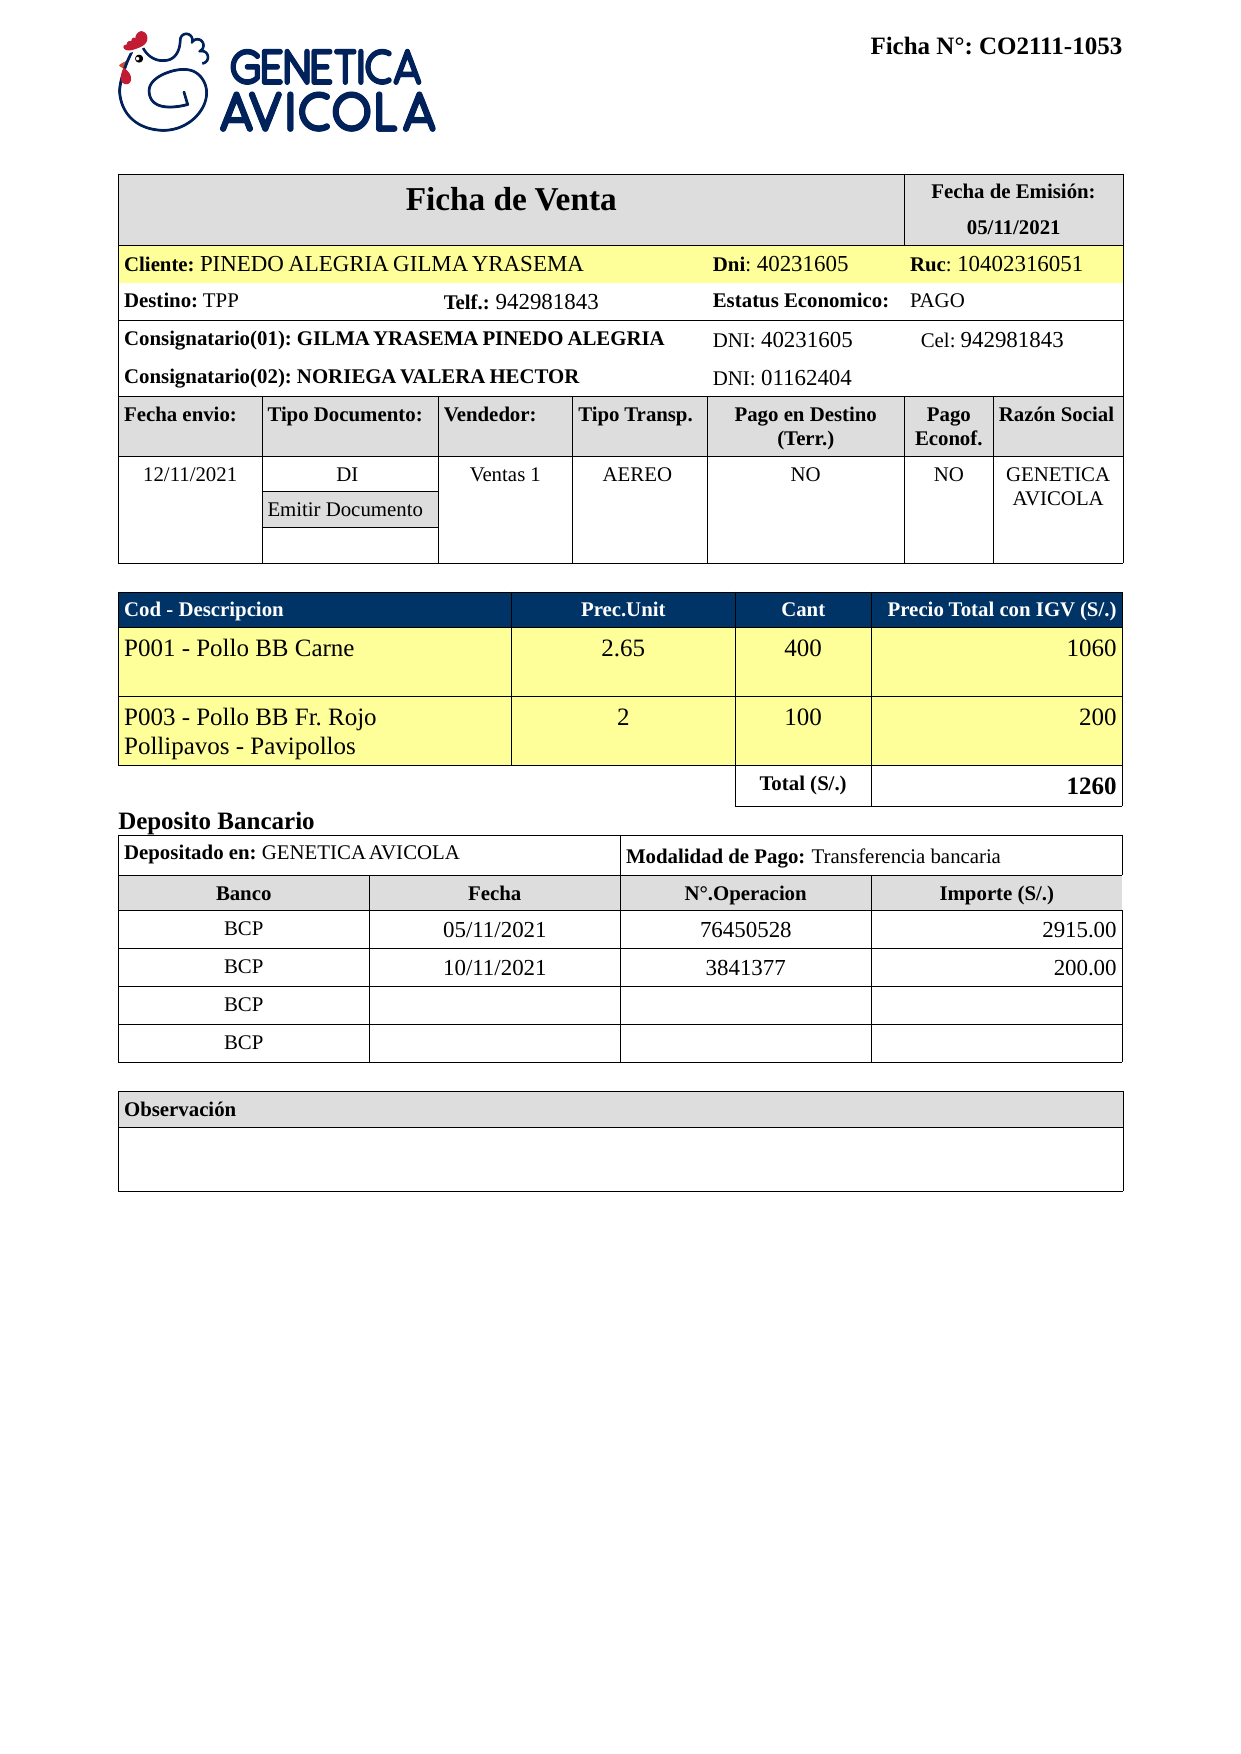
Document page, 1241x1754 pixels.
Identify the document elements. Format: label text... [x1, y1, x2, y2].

table_cell 2.65 [512, 628, 735, 696]
table_cell 400 [736, 628, 871, 696]
table_cell [370, 1025, 620, 1062]
table_cell 1260 [872, 766, 1122, 806]
table_cell Total (S/.) [736, 766, 871, 806]
table_header Ficha de Venta [119, 175, 904, 245]
table_header Cant [736, 593, 871, 627]
table_cell BCP [119, 1025, 369, 1062]
table_cell [118, 766, 511, 806]
table_header Precio Total con IGV (S/.) [872, 593, 1122, 627]
table_header Observación [119, 1092, 1123, 1127]
table_cell 2915.00 [872, 911, 1122, 948]
table_cell 200.00 [872, 949, 1122, 986]
table_cell 1060 [872, 628, 1122, 696]
table_cell Pago en Destino (Terr.) [708, 397, 904, 456]
table_cell Pago Econof. [905, 397, 993, 456]
table_cell P001 - Pollo BB Carne [119, 628, 511, 696]
table_cell PAGO [904, 283, 1123, 320]
table_cell Tipo Transp. [573, 397, 707, 456]
table_cell Emitir Documento [263, 492, 438, 527]
table_header Cod - Descripcion [119, 593, 511, 627]
table_cell Cel: 942981843 [915, 321, 1123, 358]
table_cell GENETICA AVICOLA [994, 457, 1123, 563]
table_cell [872, 1025, 1122, 1062]
table_cell Consignatario(02): NORIEGA VALERA HECTOR [119, 358, 707, 396]
table_cell Fecha envio: [119, 397, 262, 456]
table_cell Vendedor: [439, 397, 572, 456]
table_header Depositado en: GENETICA AVICOLA [119, 836, 620, 875]
table_cell DI [263, 457, 438, 491]
table_cell Ruc: 10402316051 [904, 246, 1123, 283]
table_cell [621, 1025, 871, 1062]
table_cell Ventas 1 [439, 457, 572, 563]
table_cell BCP [119, 911, 369, 948]
table_cell [511, 766, 735, 806]
table_cell Razón Social [994, 397, 1123, 456]
table_cell Fecha [370, 876, 620, 910]
table_cell P003 - Pollo BB Fr. Rojo Pollipavos - Pavipollos [119, 697, 511, 765]
picture [118, 31, 436, 132]
table_header Prec.Unit [512, 593, 735, 627]
table_header Fecha de Emisión: [905, 175, 1123, 209]
table_cell [370, 987, 620, 1024]
table_cell N°.Operacion [621, 876, 871, 910]
table_cell NO [905, 457, 993, 563]
table_cell Cliente: PINEDO ALEGRIA GILMA YRASEMA [119, 246, 707, 283]
table_cell Consignatario(01): GILMA YRASEMA PINEDO ALEGRIA [119, 321, 707, 358]
table_cell Estatus Economico: [707, 283, 904, 320]
table_cell 05/11/2021 [905, 209, 1123, 245]
table_cell Banco [119, 876, 369, 910]
table_cell 12/11/2021 [119, 457, 262, 563]
table_cell [872, 987, 1122, 1024]
table_cell Tipo Documento: [263, 397, 438, 456]
table_cell 2 [512, 697, 735, 765]
table_cell 200 [872, 697, 1122, 765]
table_cell AEREO [573, 457, 707, 563]
text Deposito Bancario [118, 806, 1122, 834]
table_cell BCP [119, 987, 369, 1024]
table_cell Importe (S/.) [872, 876, 1122, 910]
table_cell Telf.: 942981843 [438, 283, 707, 320]
table_cell 100 [736, 697, 871, 765]
table_cell NO [708, 457, 904, 563]
table_cell DNI: 01162404 [707, 358, 1123, 396]
table_cell DNI: 40231605 [707, 321, 915, 358]
table_cell Dni: 40231605 [707, 246, 904, 283]
table_cell [621, 987, 871, 1024]
table_cell 10/11/2021 [370, 949, 620, 986]
table_cell 3841377 [621, 949, 871, 986]
table_cell 76450528 [621, 911, 871, 948]
table_cell [263, 528, 438, 563]
table_cell [119, 1128, 1123, 1191]
table_cell BCP [119, 949, 369, 986]
table_cell Destino: TPP [119, 283, 438, 320]
table_header Modalidad de Pago: Transferencia bancaria [621, 836, 1122, 875]
table_cell 05/11/2021 [370, 911, 620, 948]
